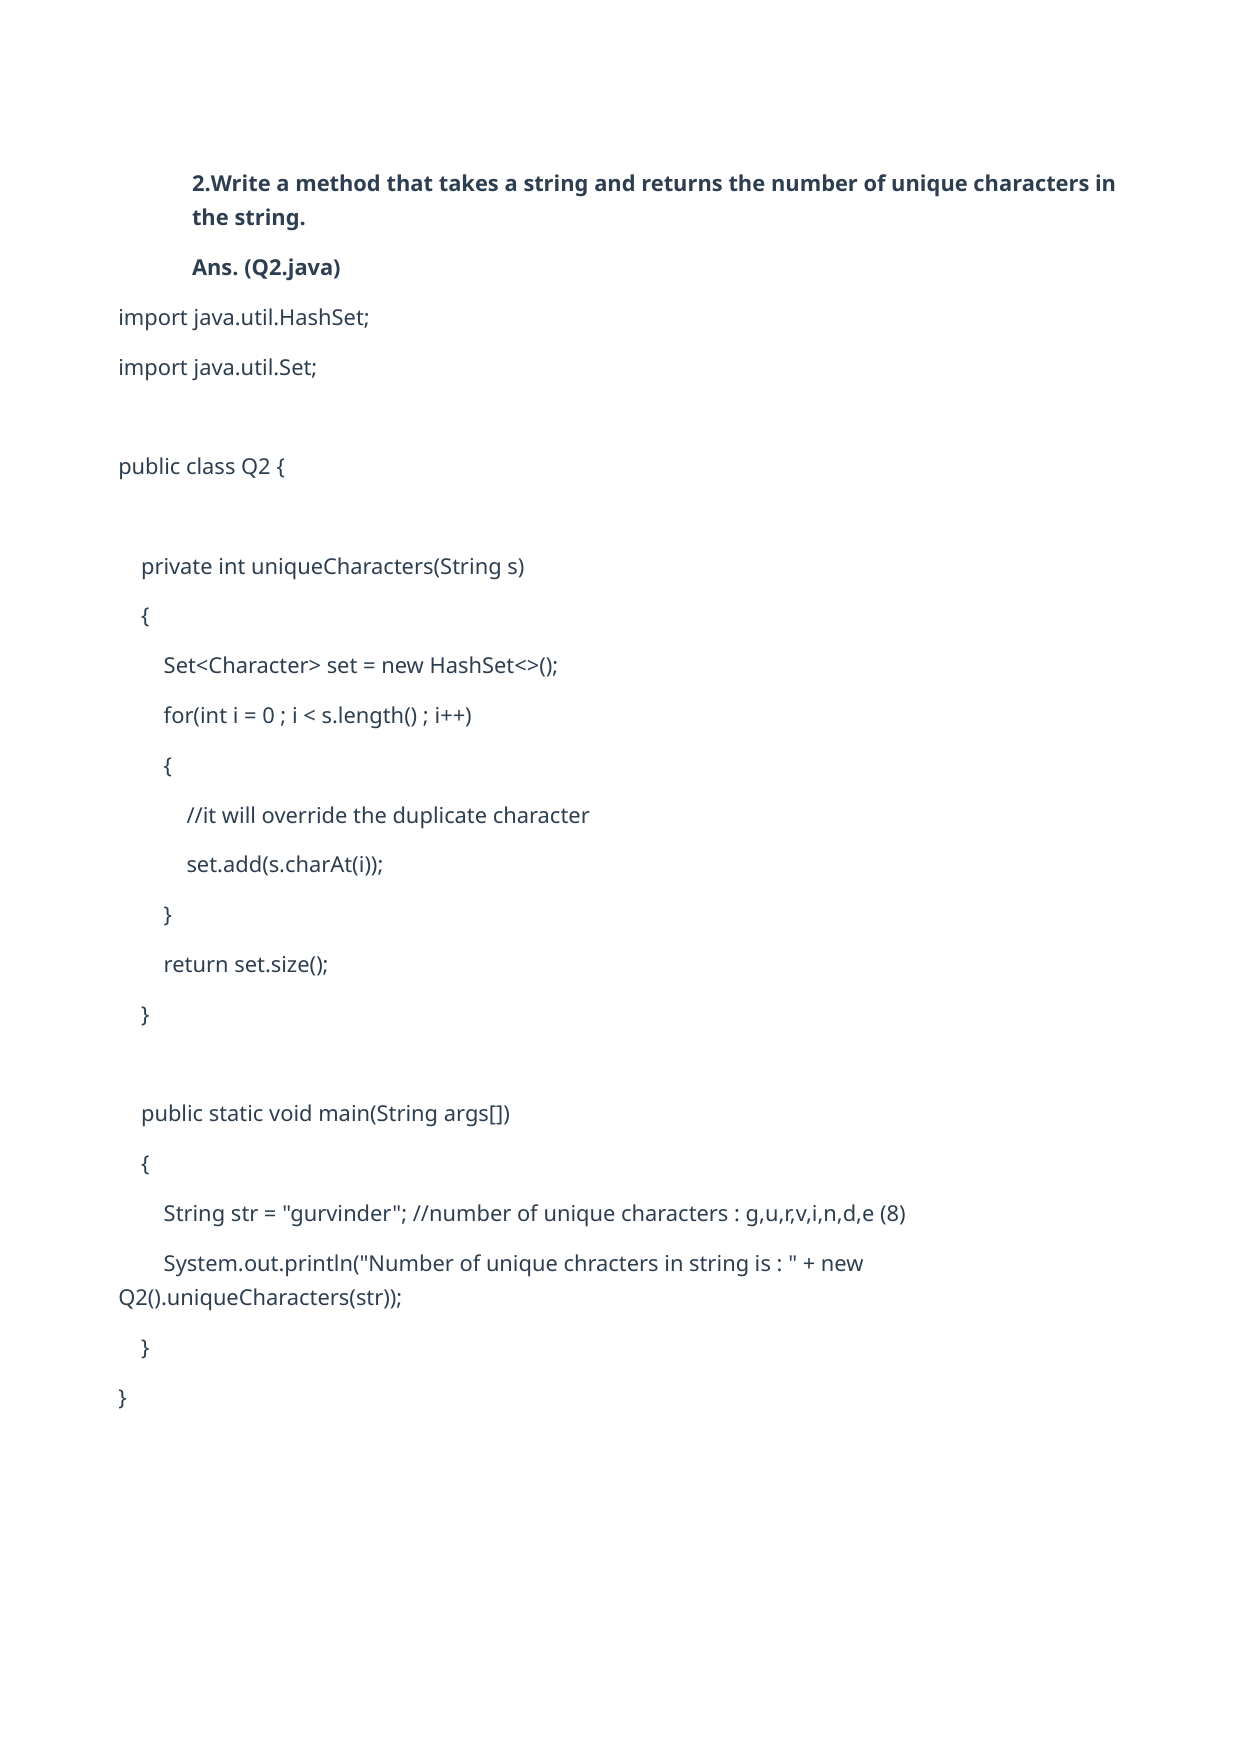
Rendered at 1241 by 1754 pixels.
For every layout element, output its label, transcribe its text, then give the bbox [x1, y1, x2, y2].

text } [118, 1332, 1122, 1361]
list Write a method that takes a string and returns the number of unique characters in the string. [118, 168, 1122, 232]
text System.out.println("Number of unique chracters in string is : " + new Q2().uniqueCharacters(str)); [118, 1248, 1122, 1312]
text return set.size(); [118, 949, 1122, 979]
list Ans. (Q2.java) [118, 252, 1122, 282]
text { [118, 750, 1122, 779]
text } [118, 1381, 1122, 1411]
text import java.util.Set; [118, 351, 1122, 381]
text String str = "gurvinder"; //number of unique characters : g,u,r,v,i,n,d,e (8) [118, 1198, 1122, 1228]
text import java.util.HashSet; [118, 302, 1122, 331]
text set.add(s.charAt(i)); [118, 849, 1122, 879]
text } [118, 999, 1122, 1028]
text public class Q2 { [118, 451, 1122, 481]
text { [118, 600, 1122, 630]
text public static void main(String args[]) [118, 1098, 1122, 1128]
text Set<Character> set = new HashSet<>(); [118, 650, 1122, 680]
text { [118, 1148, 1122, 1178]
text private int uniqueCharacters(String s) [118, 551, 1122, 580]
text //it will override the duplicate character [118, 799, 1122, 829]
text } [118, 899, 1122, 929]
text for(int i = 0 ; i < s.length() ; i++) [118, 700, 1122, 730]
